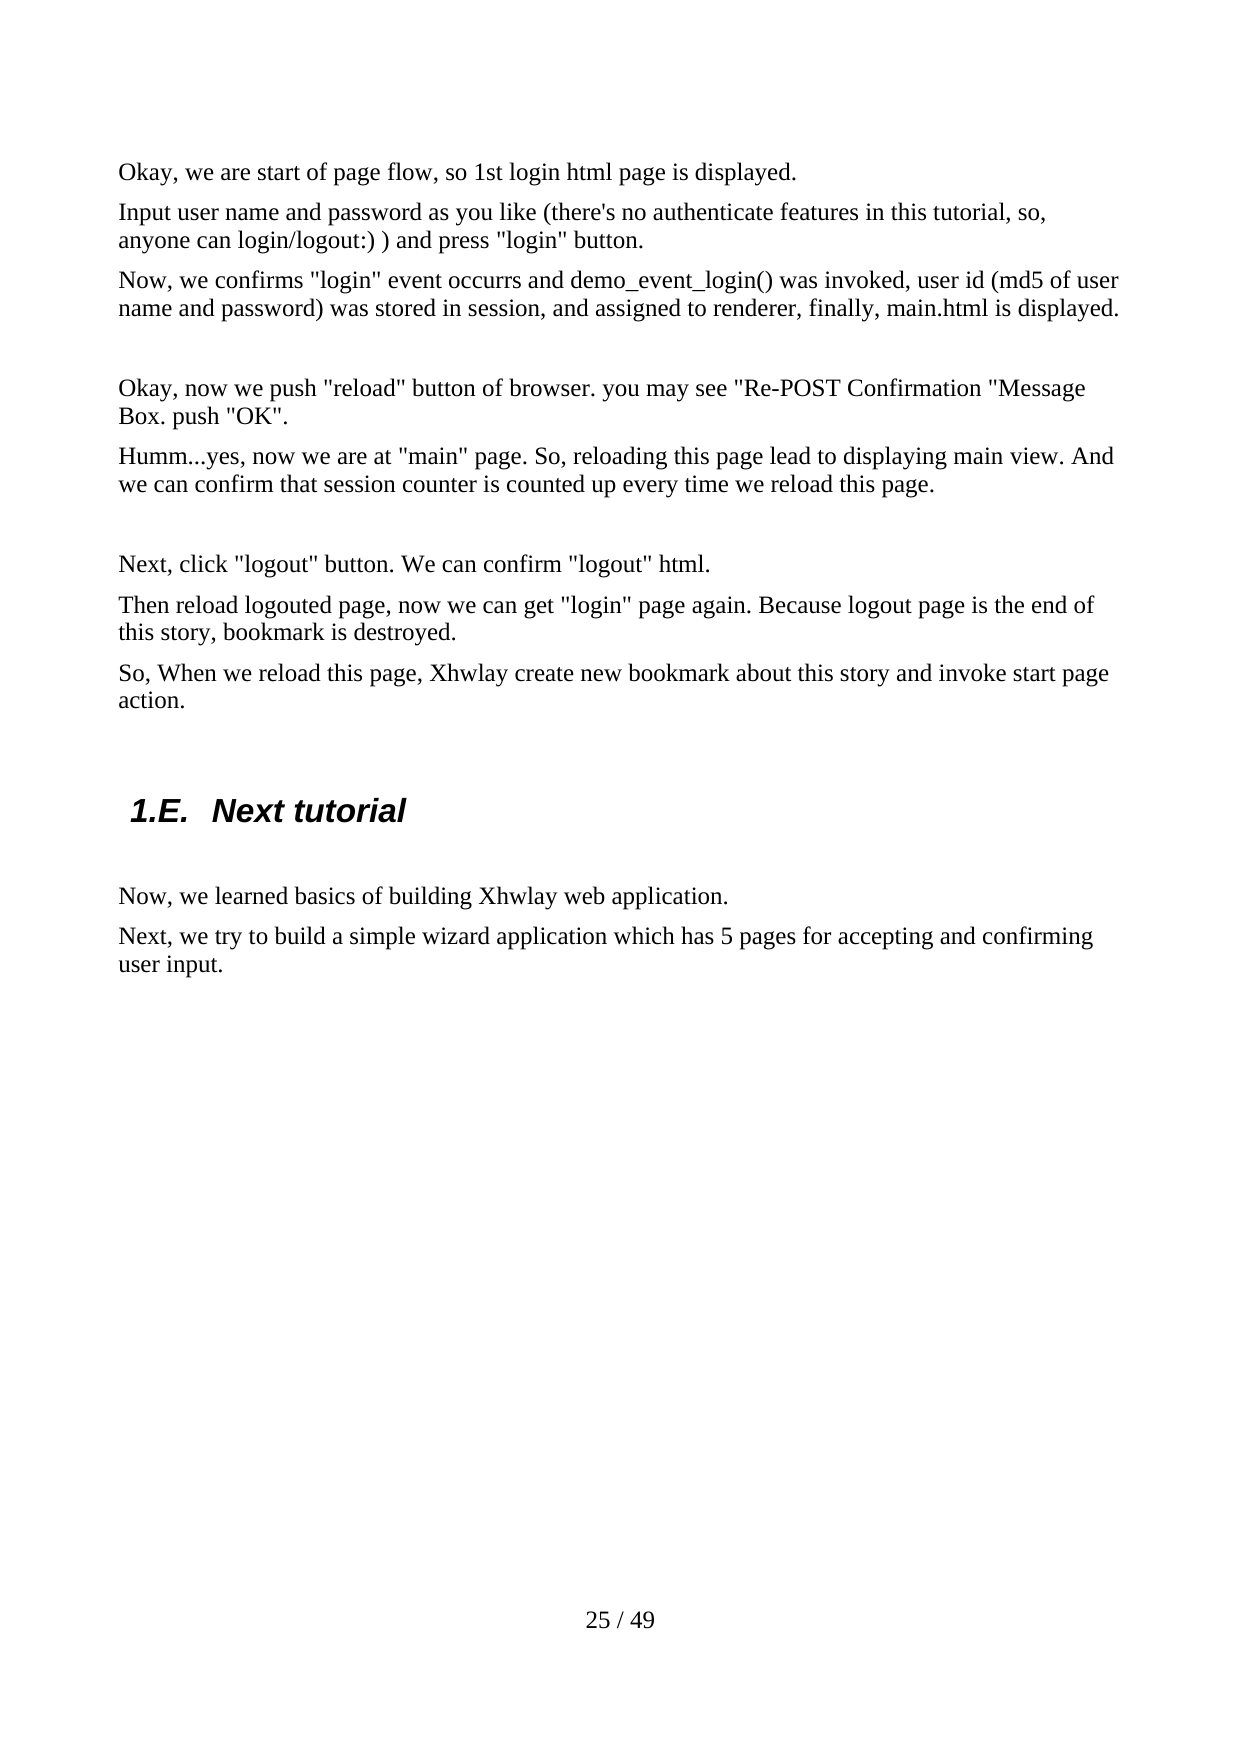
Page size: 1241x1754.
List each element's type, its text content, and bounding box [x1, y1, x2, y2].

text Now, we confirms "login" event occurrs and demo_event_login() was invoked, user id (md5 of user name and password) was stored in session, and assigned to renderer, finally, main.html is displayed. [118, 266, 1122, 322]
text Okay, now we push "reload" button of browser. you may see "Re-POST Confirmation "Message Box. push "OK". [118, 374, 1122, 430]
text Okay, we are start of page flow, so 1st login html page is displayed. [118, 158, 1122, 186]
subtitle Next tutorial [130, 792, 1122, 829]
text Next, click "logout" button. We can confirm "logout" html. [118, 551, 1122, 578]
text Next, we try to build a simple wizard application which has 5 pages for accepting and confirming user input. [118, 922, 1122, 977]
text Input user name and password as you like (there's no authenticate features in this tutorial, so, anyone can login/logout:) ) and press "login" button. [118, 198, 1122, 254]
text So, When we reload this page, Xhwlay create new bookmark about this story and invoke start page action. [118, 659, 1122, 714]
text Humm...yes, now we are at "main" page. So, reloading this page lead to displaying main view. And we can confirm that session counter is counted up every time we reload this page. [118, 442, 1122, 498]
text Now, we learned basics of building Xhwlay web application. [118, 882, 1122, 909]
text Then reload logouted page, now we can get "login" page again. Because logout page is the end of this story, bookmark is destroyed. [118, 591, 1122, 646]
